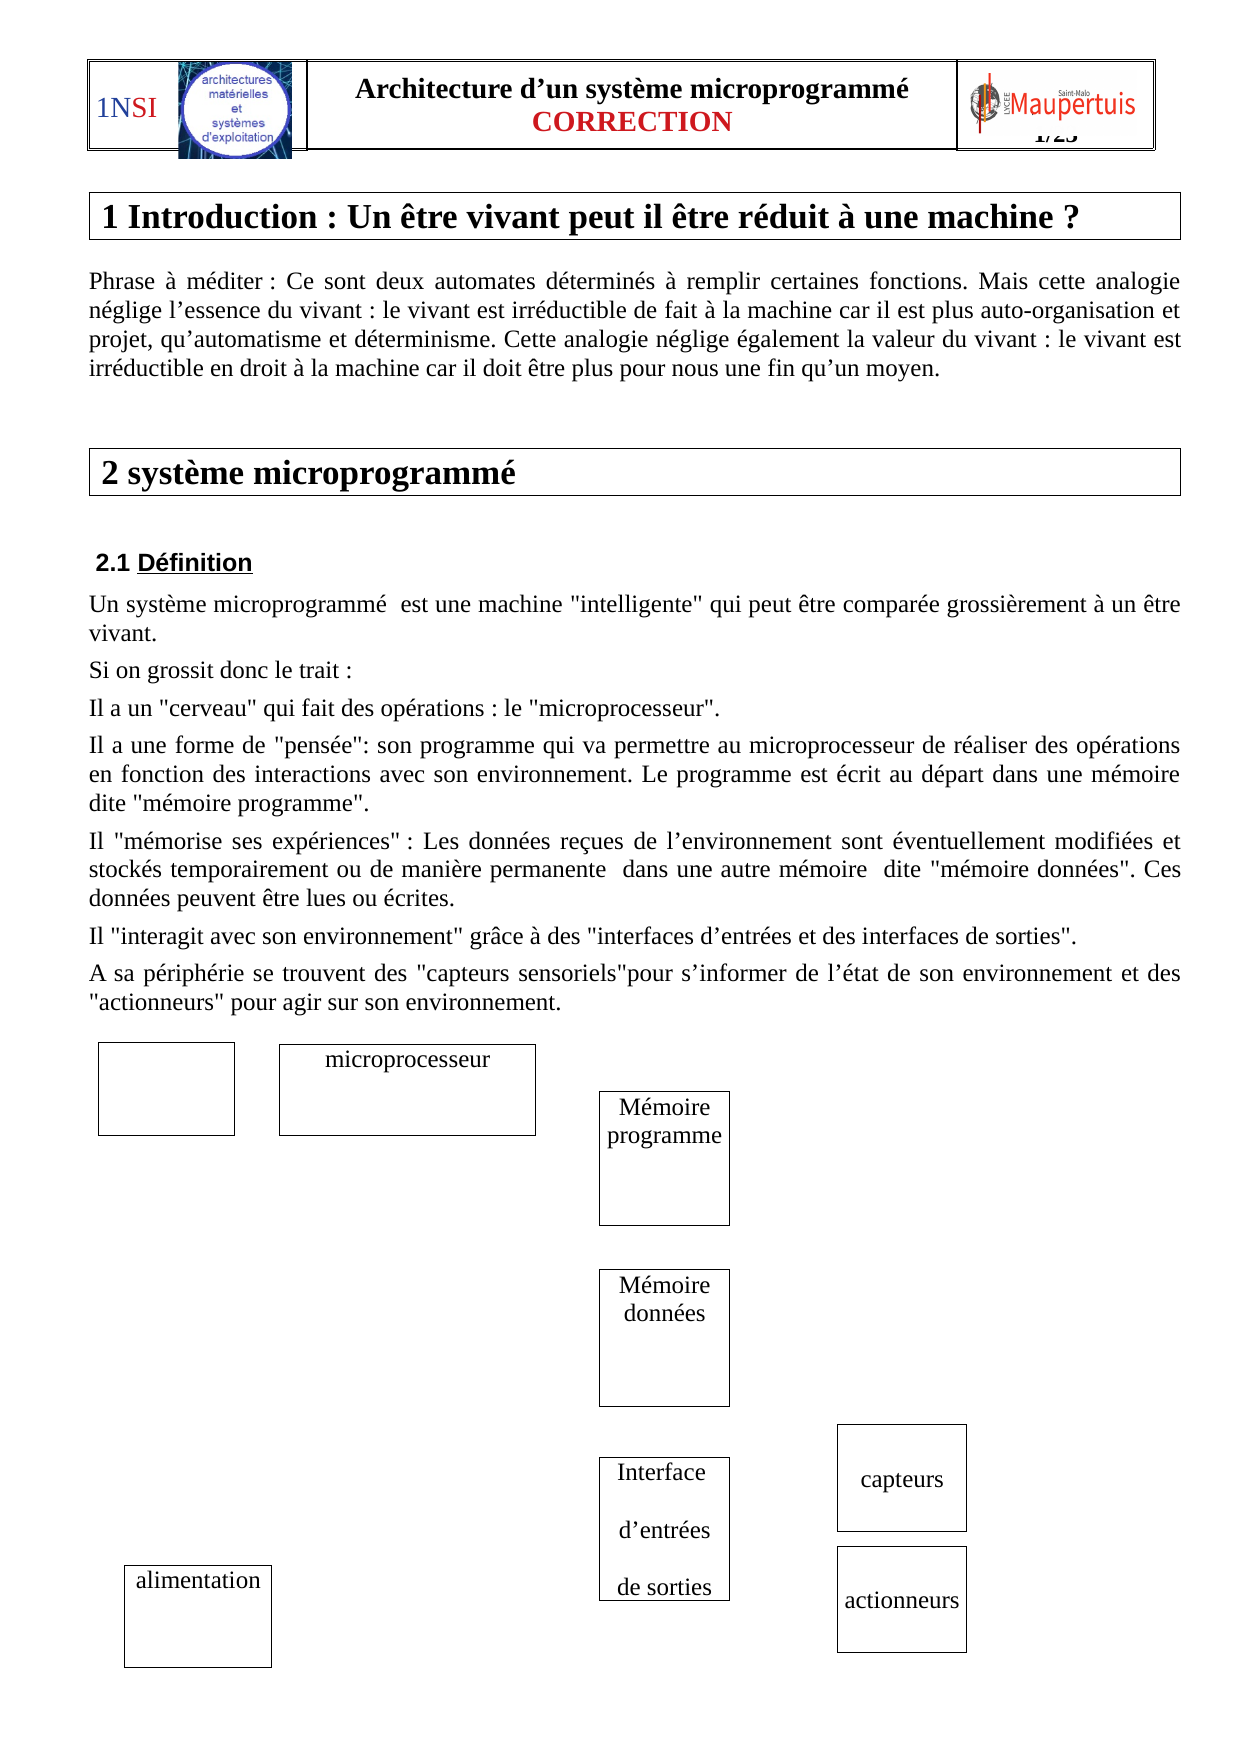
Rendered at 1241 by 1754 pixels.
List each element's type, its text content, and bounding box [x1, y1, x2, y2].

subtitle Introduction : Un être vivant peut il être réduit à une machine ? [90, 193, 1180, 239]
text Un système microprogrammé est une machine "intelligente" qui peut être comparée grossièrement à un être vivant. [88, 589, 1181, 647]
text A sa périphérie se trouvent des "capteurs sensoriels"pour s’informer de l’état de son environnement et des "actionneurs" pour agir sur son environnement. [88, 958, 1181, 1016]
subtitle Définition [88, 548, 1181, 577]
subtitle système microprogrammé [90, 449, 1180, 495]
picture [178, 62, 292, 159]
picture [970, 70, 1137, 136]
text Il a un "cerveau" qui fait des opérations : le "microprocesseur". [88, 693, 1181, 722]
text Il "mémorise ses expériences" : Les données reçues de l’environnement sont éventuellement modifiées et stockés temporairement ou de manière permanente dans une autre mémoire dite "mémoire données". Ces données peuvent être lues ou écrites. [88, 826, 1181, 912]
text Il "interagit avec son environnement" grâce à des "interfaces d’entrées et des interfaces de sorties". [88, 921, 1181, 949]
text Phrase à méditer : Ce sont deux automates déterminés à remplir certaines fonctions. Mais cette analogie néglige l’essence du vivant : le vivant est irréductible de fait à la machine car il est plus auto-organisation et projet, qu’automatisme et déterminisme. Cette analogie néglige également la valeur du vivant : le vivant est irréductible en droit à la machine car il doit être plus pour nous une fin qu’un moyen. [88, 266, 1181, 381]
text Il a une forme de "pensée": son programme qui va permettre au microprocesseur de réaliser des opérations en fonction des interactions avec son environnement. Le programme est écrit au départ dans une mémoire dite "mémoire programme". [88, 731, 1181, 817]
text Si on grossit donc le trait : [88, 655, 1181, 684]
